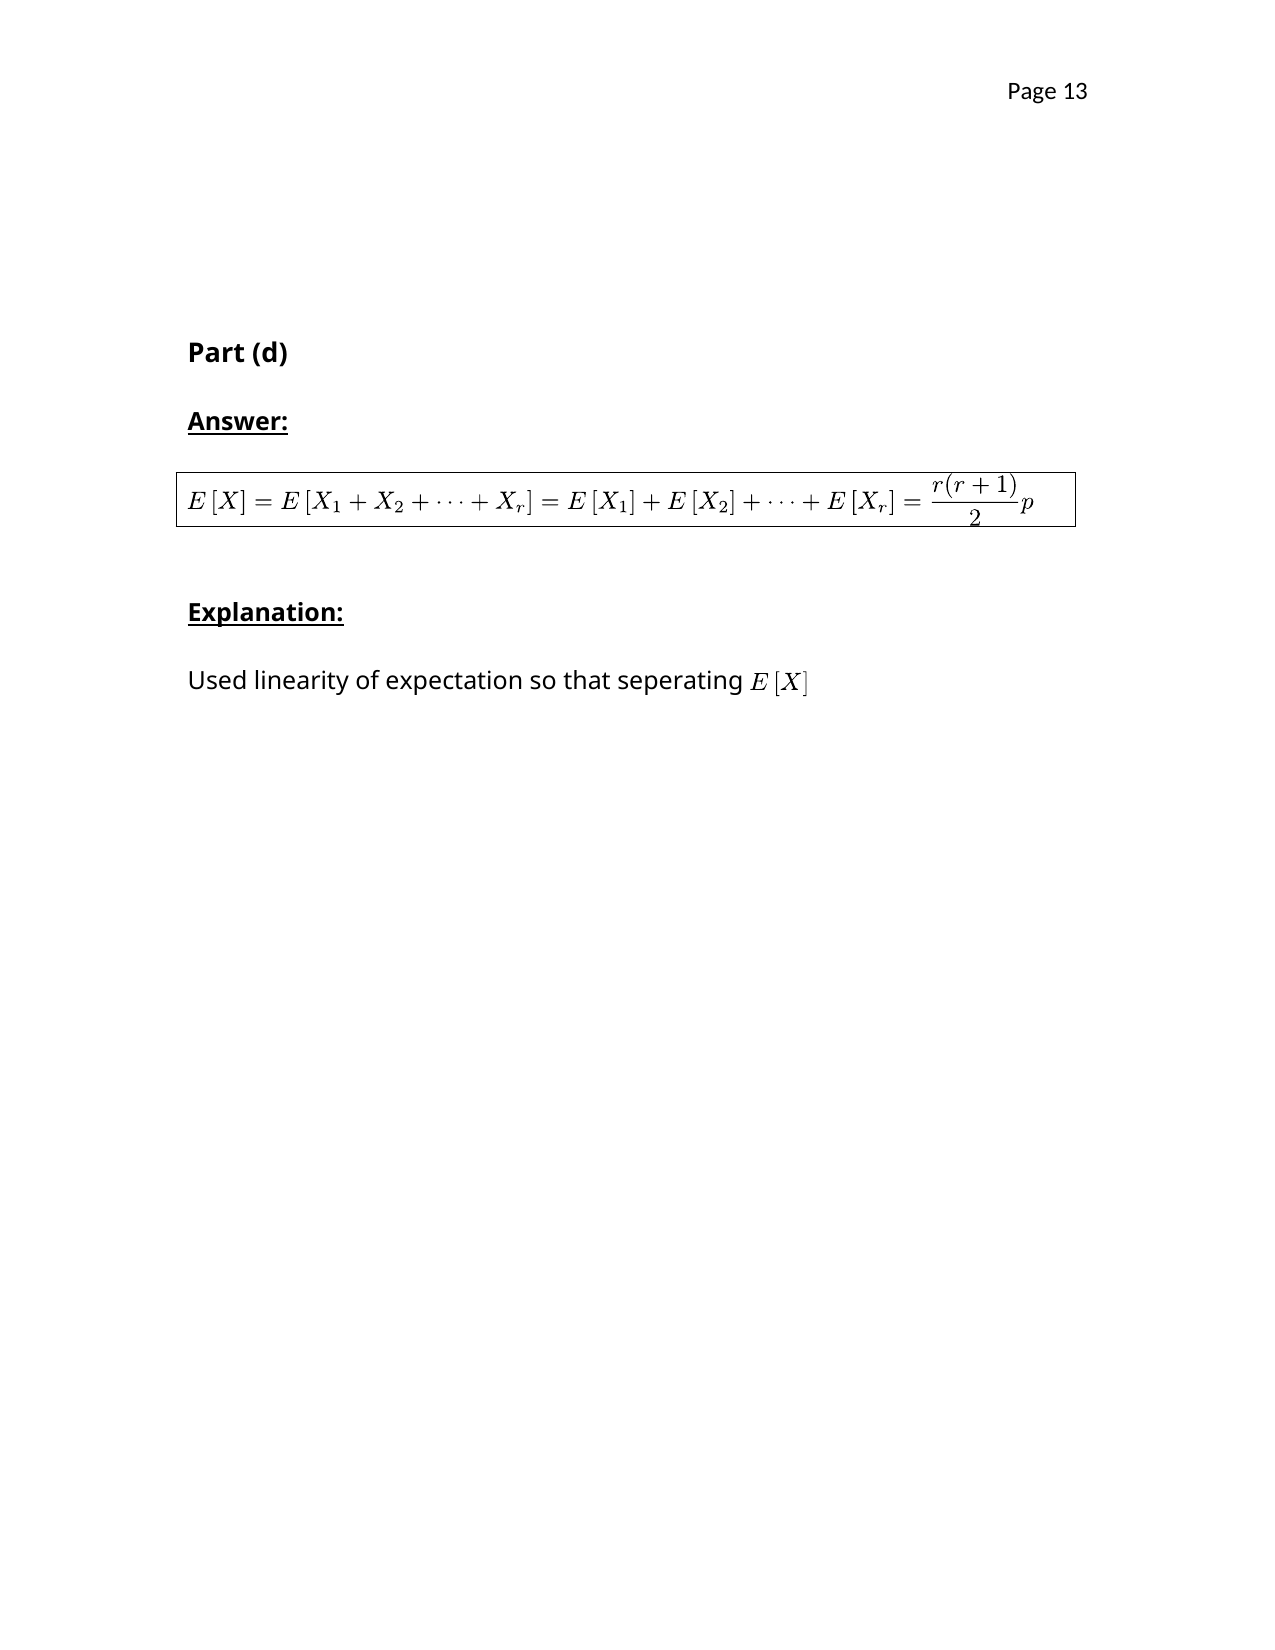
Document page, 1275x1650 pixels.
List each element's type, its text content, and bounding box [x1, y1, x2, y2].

table_header [980, 473, 1075, 526]
text Answer: [187, 404, 1087, 438]
text Explanation: [187, 595, 1087, 629]
text Part (d) [187, 333, 1087, 370]
text Used linearity of expectation so that seperating [187, 663, 1087, 697]
table_header [177, 473, 970, 526]
